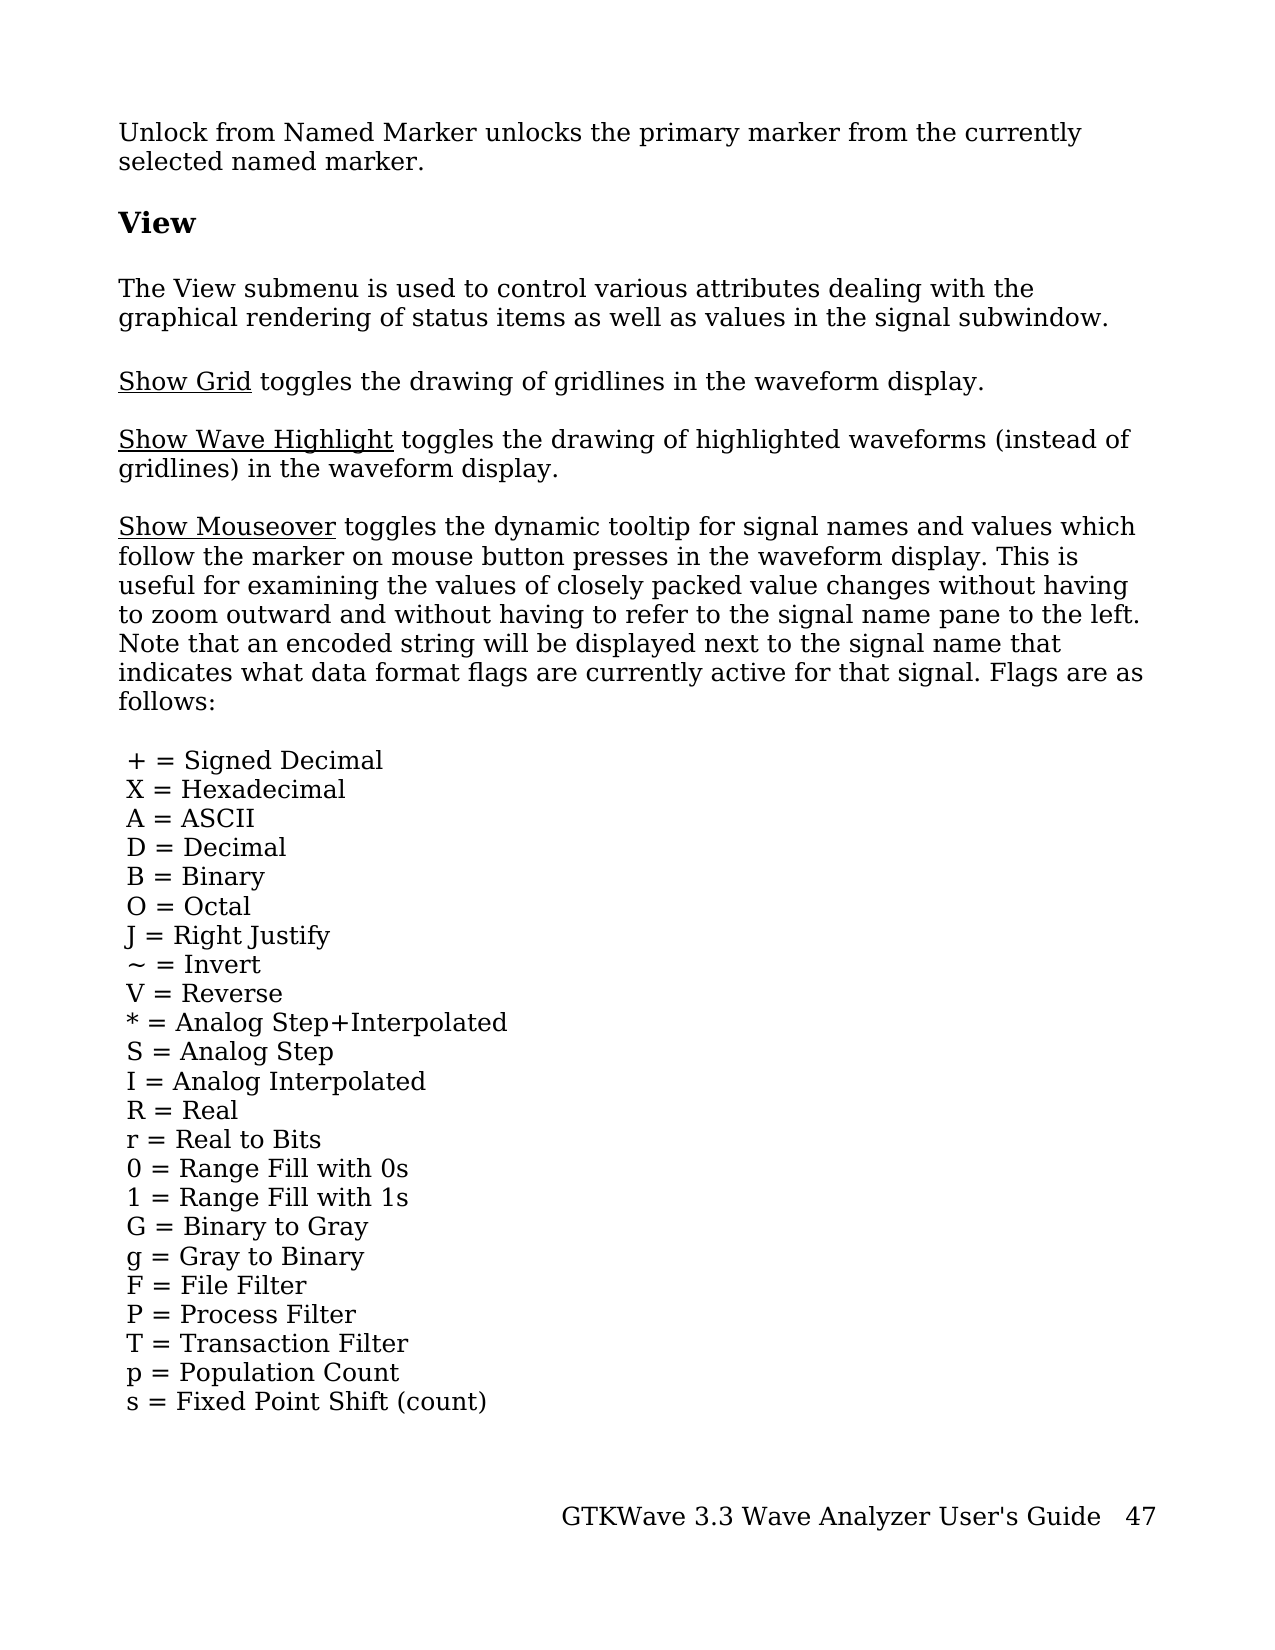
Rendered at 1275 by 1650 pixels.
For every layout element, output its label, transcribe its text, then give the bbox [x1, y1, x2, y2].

text J = Right Justify [118, 921, 1157, 950]
text The View submenu is used to control various attributes dealing with the graphical rendering of status items as well as values in the signal subwindow. [118, 274, 1157, 332]
text R = Real [118, 1096, 1157, 1125]
text r = Real to Bits [118, 1125, 1157, 1154]
text p = Population Count [118, 1358, 1157, 1388]
text B = Binary [118, 863, 1157, 892]
text Show Wave Highlight toggles the drawing of highlighted waveforms (instead of gridlines) in the waveform display. [118, 425, 1157, 483]
subtitle View [118, 206, 1157, 240]
text Unlock from Named Marker unlocks the primary marker from the currently selected named marker. [118, 118, 1157, 176]
text s = Fixed Point Shift (count) [118, 1388, 1157, 1417]
text Show Mouseover toggles the dynamic tooltip for signal names and values which follow the marker on mouse button presses in the waveform display. This is useful for examining the values of closely packed value changes without having to zoom outward and without having to refer to the signal name pane to the left. Note that an encoded string will be displayed next to the signal name that indicates what data format flags are currently active for that signal. Flags are as follows: [118, 513, 1157, 717]
text A = ASCII [118, 804, 1157, 833]
text g = Gray to Binary [118, 1242, 1157, 1271]
text F = File Filter [118, 1271, 1157, 1300]
text * = Analog Step+Interpolated [118, 1008, 1157, 1038]
text 1 = Range Fill with 1s [118, 1183, 1157, 1213]
text S = Analog Step [118, 1038, 1157, 1067]
text T = Transaction Filter [118, 1329, 1157, 1358]
text O = Octal [118, 892, 1157, 921]
text D = Decimal [118, 833, 1157, 863]
text G = Binary to Gray [118, 1213, 1157, 1242]
text I = Analog Interpolated [118, 1067, 1157, 1096]
text V = Reverse [118, 979, 1157, 1008]
text 0 = Range Fill with 0s [118, 1154, 1157, 1183]
text + = Signed Decimal [118, 746, 1157, 775]
text P = Process Filter [118, 1300, 1157, 1329]
text Show Grid toggles the drawing of gridlines in the waveform display. [118, 367, 1157, 396]
text ~ = Invert [118, 950, 1157, 979]
text X = Hexadecimal [118, 775, 1157, 804]
